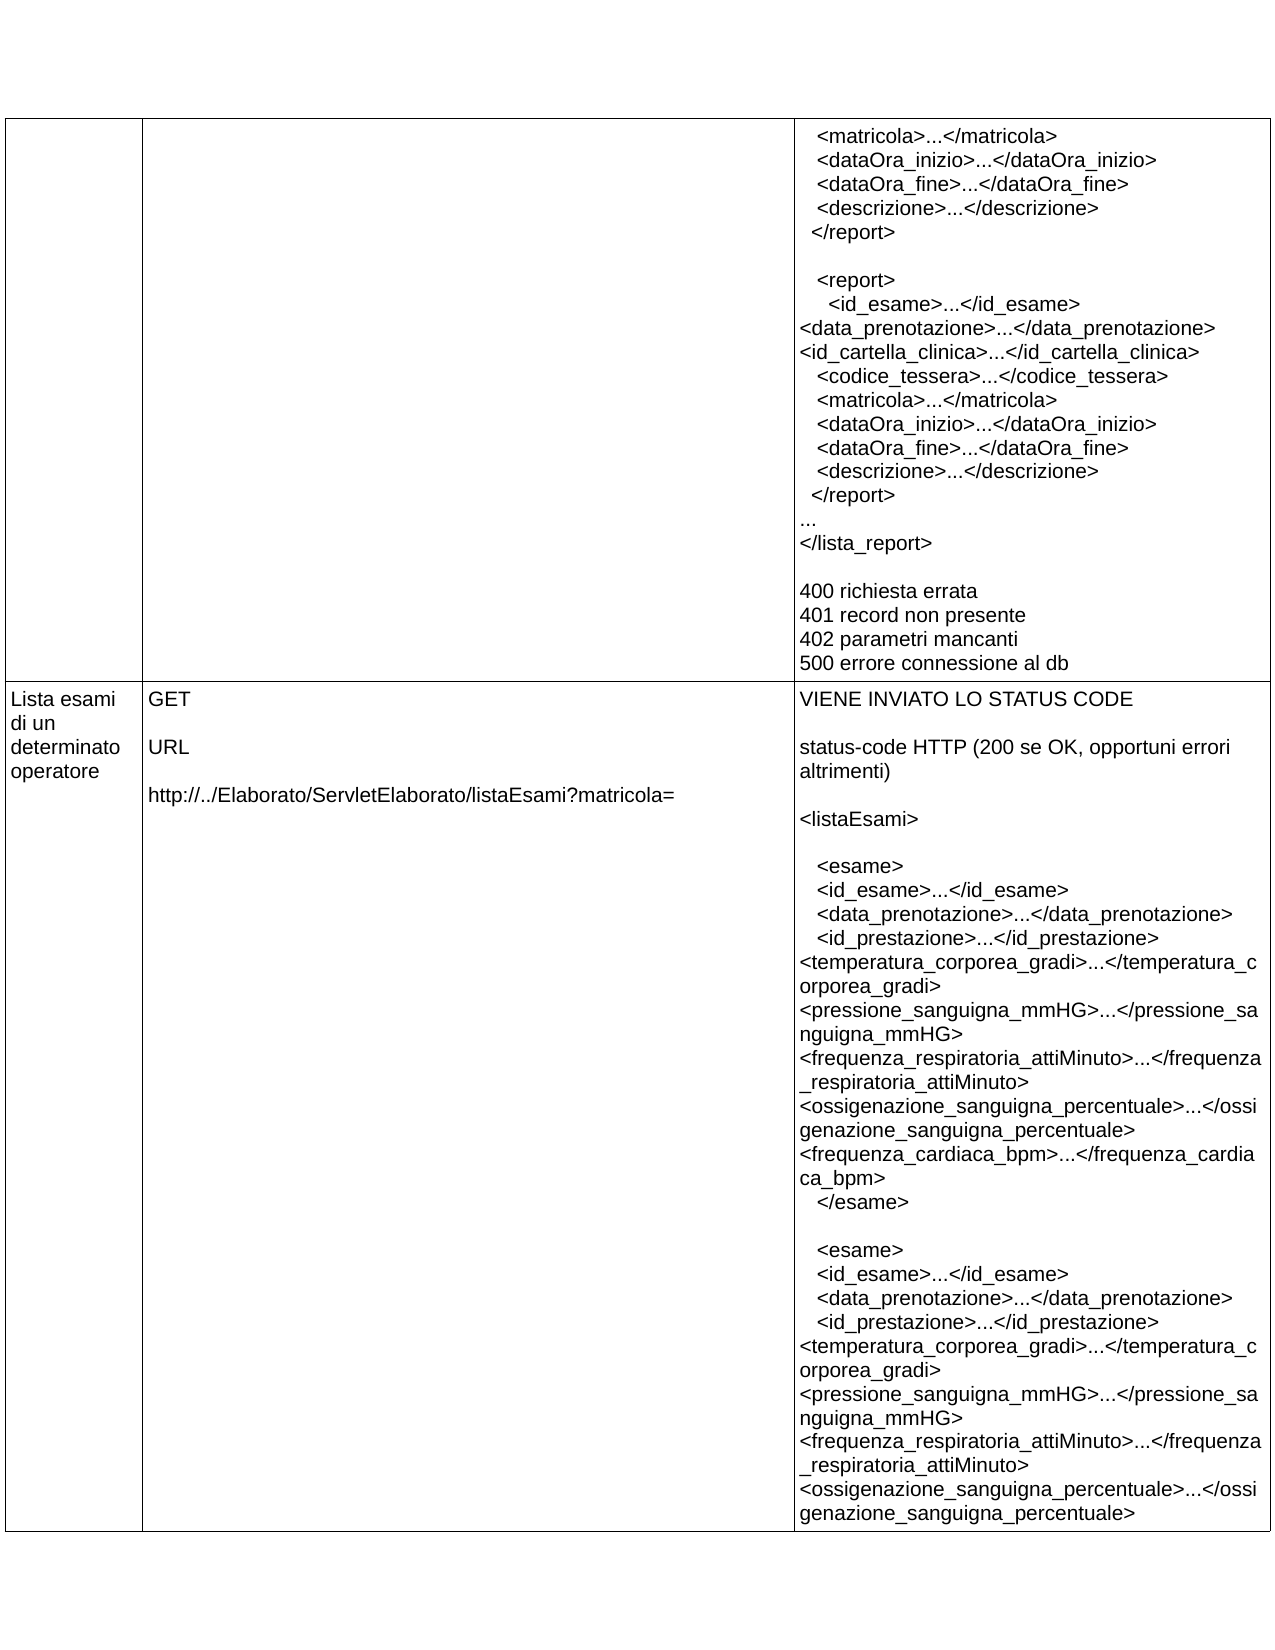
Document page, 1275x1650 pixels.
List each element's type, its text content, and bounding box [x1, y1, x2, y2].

table_cell Lista esami di un determinato operatore [6, 682, 142, 1531]
table_cell [6, 119, 142, 681]
table_cell GET URL http://../Elaborato/ServletElaborato/listaEsami?matricola= [143, 682, 794, 1531]
table_cell <matricola>...</matricola> <dataOra_inizio>...</dataOra_inizio> <dataOra_fine>...</dataOra_fine> <descrizione>...</descrizione> </report> <report> <id_esame>...</id_esame> <data_prenotazione>...</data_prenotazione> <id_cartella_clinica>...</id_cartella_clinica> <codice_tessera>...</codice_tessera> <matricola>...</matricola> <dataOra_inizio>...</dataOra_inizio> <dataOra_fine>...</dataOra_fine> <descrizione>...</descrizione> </report> ... </lista_report> 400 richiesta errata 401 record non presente 402 parametri mancanti 500 errore connessione al db [795, 119, 1270, 681]
table_cell VIENE INVIATO LO STATUS CODE status-code HTTP (200 se OK, opportuni errori altrimenti) <listaEsami> <esame> <id_esame>...</id_esame> <data_prenotazione>...</data_prenotazione> <id_prestazione>...</id_prestazione> <temperatura_corporea_gradi>...</temperatura_corporea_gradi> <pressione_sanguigna_mmHG>...</pressione_sanguigna_mmHG> <frequenza_respiratoria_attiMinuto>...</frequenza_respiratoria_attiMinuto> <ossigenazione_sanguigna_percentuale>...</ossigenazione_sanguigna_percentuale> <frequenza_cardiaca_bpm>...</frequenza_cardiaca_bpm> </esame> <esame> <id_esame>...</id_esame> <data_prenotazione>...</data_prenotazione> <id_prestazione>...</id_prestazione> <temperatura_corporea_gradi>...</temperatura_corporea_gradi> <pressione_sanguigna_mmHG>...</pressione_sanguigna_mmHG> <frequenza_respiratoria_attiMinuto>...</frequenza_respiratoria_attiMinuto> <ossigenazione_sanguigna_percentuale>...</ossigenazione_sanguigna_percentuale> [795, 682, 1270, 1531]
table_cell [143, 119, 794, 681]
